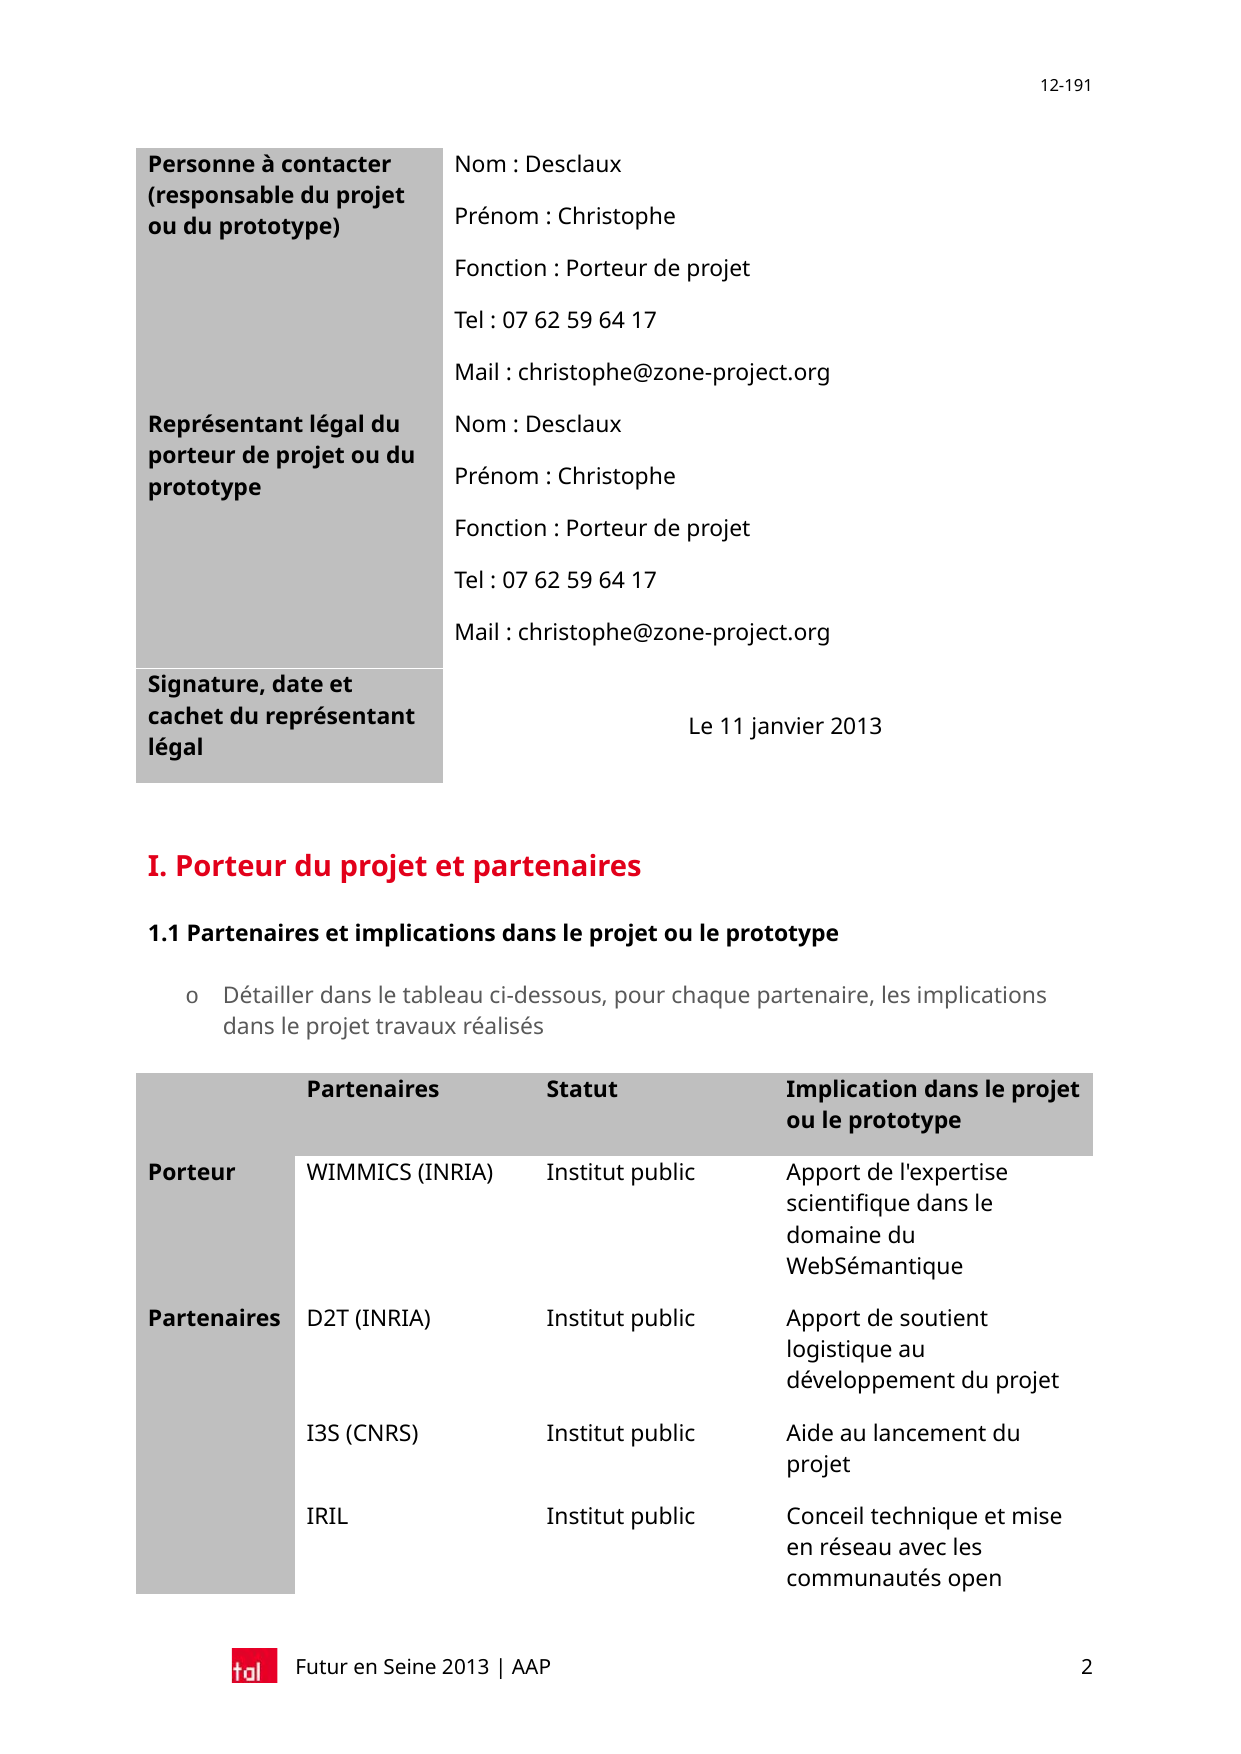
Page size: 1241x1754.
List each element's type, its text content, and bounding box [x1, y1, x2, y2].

table_cell I3S (CNRS) [295, 1417, 535, 1500]
table_cell Apport de soutient logistique au développement du projet [775, 1302, 1093, 1417]
table_header Implication dans le projet ou le prototype [775, 1073, 1093, 1156]
table_cell IRIL [295, 1500, 535, 1594]
table_cell WIMMICS (INRIA) [295, 1156, 535, 1302]
table_cell Aide au lancement du projet [775, 1417, 1093, 1500]
table_cell Nom : Desclaux Prénom : Christophe Fonction : Porteur de projet Tel : 07 62 59 64 17 Mail : christophe@zone-project.org [443, 148, 1093, 408]
table_header Partenaires [295, 1073, 535, 1156]
table_cell D2T (INRIA) [295, 1302, 535, 1417]
table_cell Conceil technique et mise en réseau avec les communautés open [775, 1500, 1093, 1594]
table_cell Institut public [535, 1417, 775, 1500]
table_cell Signature, date et cachet du représentant légal [136, 669, 443, 783]
table_cell Le 11 janvier 2013 [443, 669, 1093, 783]
table_header [136, 1073, 295, 1156]
table_cell Institut public [535, 1500, 775, 1594]
table_cell Institut public [535, 1156, 775, 1302]
table_cell Institut public [535, 1302, 775, 1417]
list Détailler dans le tableau ci-dessous, pour chaque partenaire, les implications dans le projet travaux réalisés [185, 979, 1093, 1042]
table_cell Personne à contacter (responsable du projet ou du prototype) [136, 148, 443, 408]
table_cell Apport de l'expertise scientifique dans le domaine du WebSémantique [775, 1156, 1093, 1302]
text 1.1 Partenaires et implications dans le projet ou le prototype [148, 916, 1093, 948]
table_cell Porteur [136, 1156, 295, 1302]
text I. Porteur du projet et partenaires [148, 846, 1093, 885]
table_cell Représentant légal du porteur de projet ou du prototype [136, 408, 443, 668]
table_cell Nom : Desclaux Prénom : Christophe Fonction : Porteur de projet Tel : 07 62 59 64 17 Mail : christophe@zone-project.org [443, 408, 1093, 668]
table_header Statut [535, 1073, 775, 1156]
table_cell Partenaires [136, 1302, 295, 1594]
